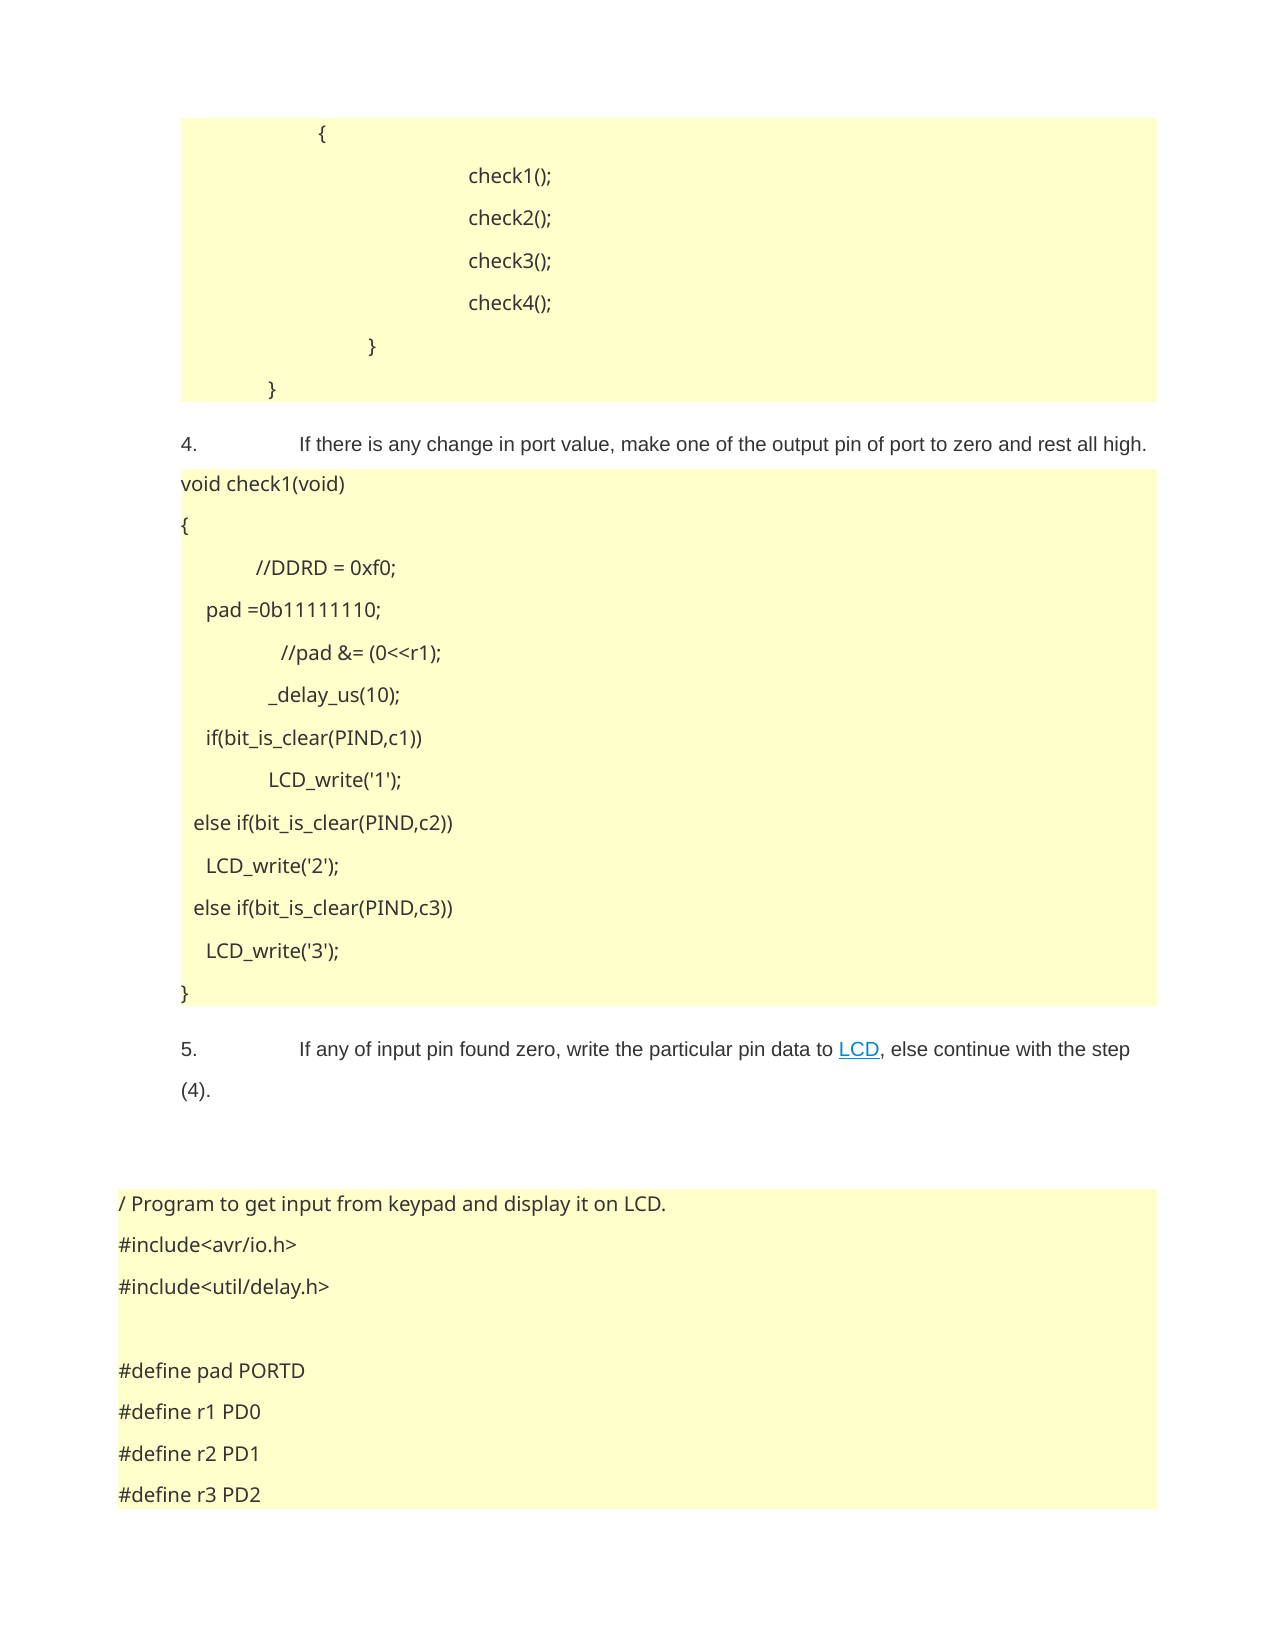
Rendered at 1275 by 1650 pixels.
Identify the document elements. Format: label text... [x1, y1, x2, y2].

text #define r2 PD1 [118, 1439, 1157, 1467]
text pad =0b11111110; [181, 595, 1157, 624]
text else if(bit_is_clear(PIND,c2)) [181, 808, 1157, 837]
text { [181, 511, 1157, 539]
text check2(); [181, 203, 1157, 232]
text check3(); [181, 246, 1157, 274]
text void check1(void) [181, 469, 1157, 497]
text check4(); [181, 288, 1157, 317]
text else if(bit_is_clear(PIND,c3)) [181, 893, 1157, 922]
text #define r1 PD0 [118, 1398, 1157, 1426]
text LCD_write('2'); [181, 851, 1157, 879]
text #define pad PORTD [118, 1356, 1157, 1384]
text #include<util/delay.h> [118, 1272, 1157, 1300]
text } [181, 374, 1157, 402]
text } [181, 331, 1157, 359]
text } [181, 979, 1157, 1006]
text check1(); [181, 161, 1157, 189]
text LCD_write('1'); [181, 766, 1157, 794]
text 4. If there is any change in port value, make one of the output pin of port to zero and rest all high. [181, 416, 1157, 457]
text #include<avr/io.h> [118, 1231, 1157, 1258]
text //pad &= (0<<r1); [181, 638, 1157, 666]
text if(bit_is_clear(PIND,c1)) [181, 723, 1157, 751]
text { [181, 118, 1157, 147]
text #define r3 PD2 [118, 1481, 1157, 1509]
text _delay_us(10); [181, 680, 1157, 709]
text 5. If any of input pin found zero, write the particular pin data to LCD, else continue with the step (4). [181, 1020, 1157, 1101]
text //DDRD = 0xf0; [181, 553, 1157, 581]
text / Program to get input from keypad and display it on LCD. [118, 1189, 1157, 1217]
text LCD_write('3'); [181, 936, 1157, 964]
